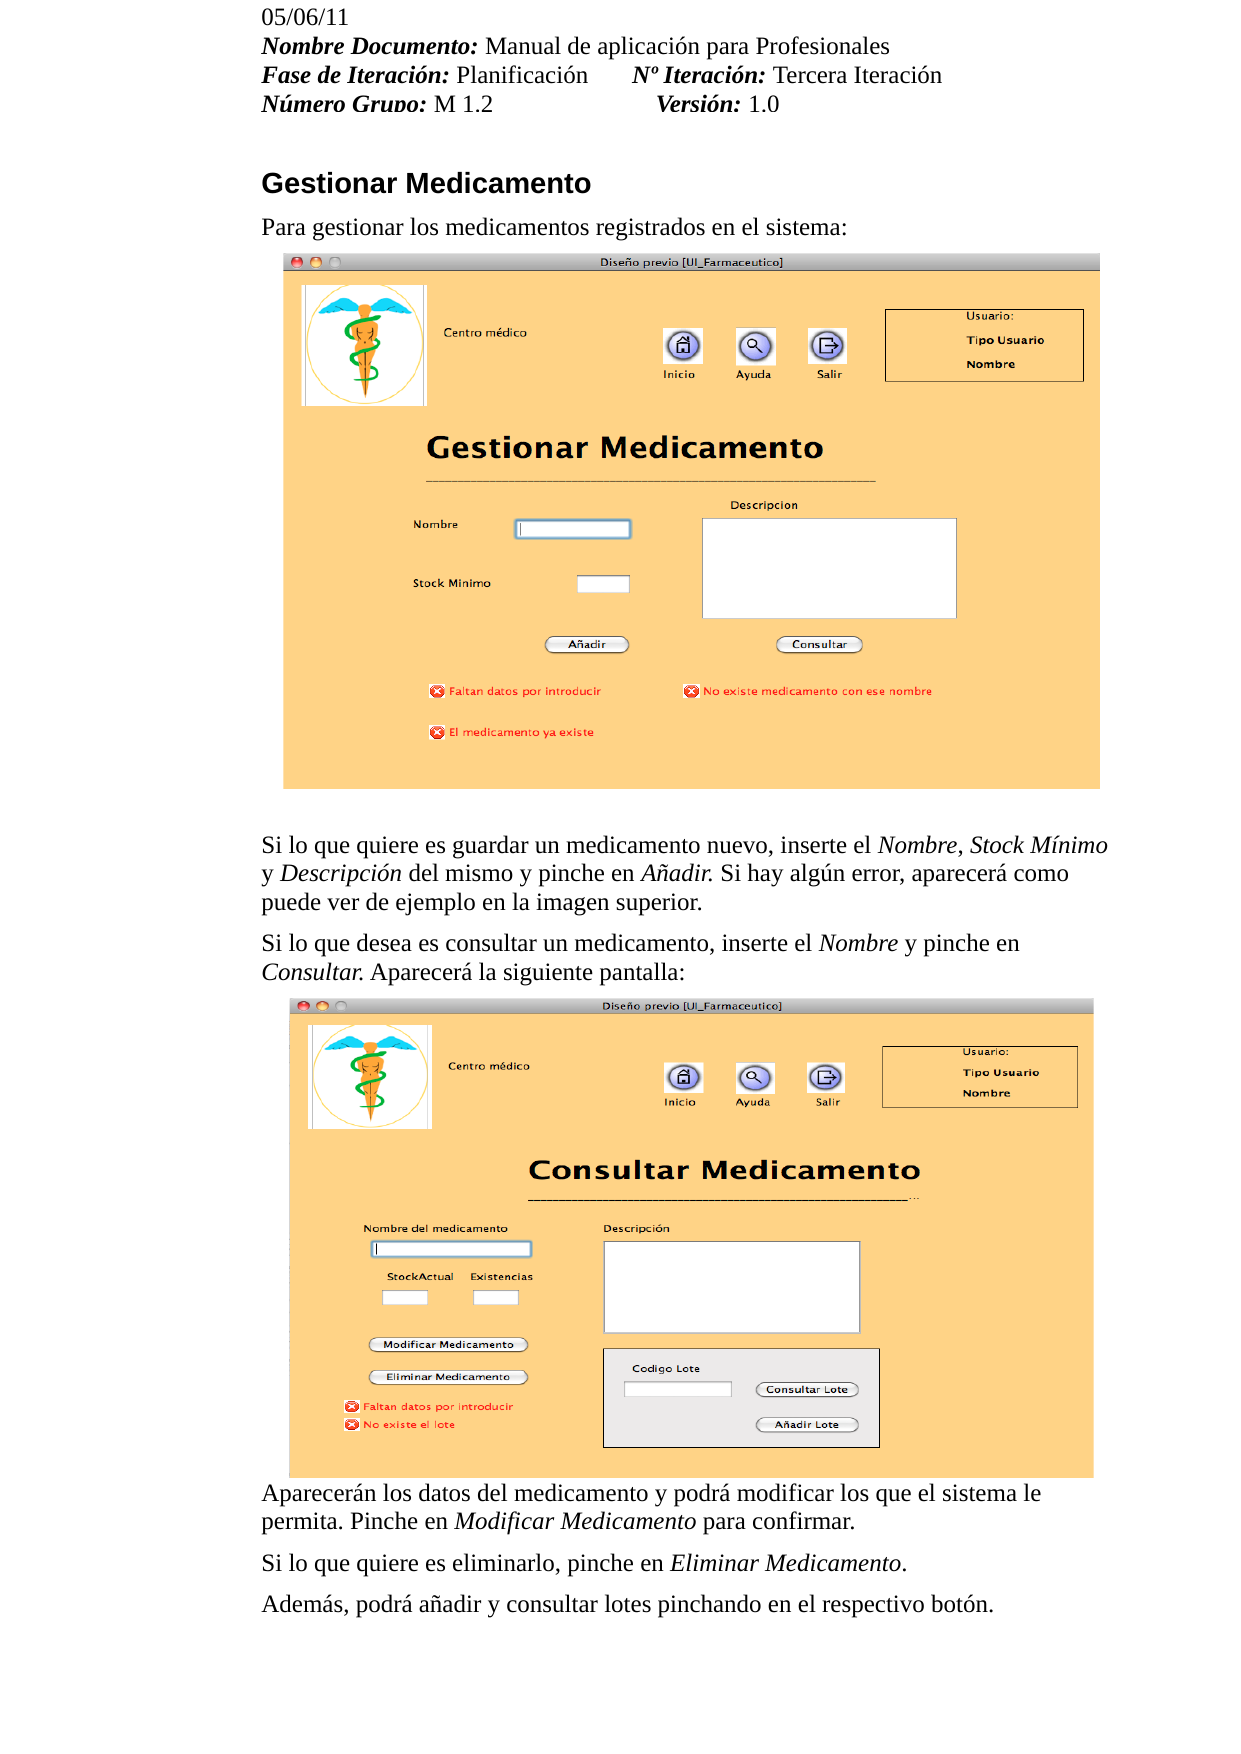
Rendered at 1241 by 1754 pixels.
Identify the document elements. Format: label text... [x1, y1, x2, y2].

subtitle Gestionar Medicamento [261, 166, 1122, 200]
text Para gestionar los medicamentos registrados en el sistema: [261, 212, 1122, 241]
text Además, podrá añadir y consultar lotes pinchando en el respectivo botón. [261, 1589, 1122, 1618]
picture [283, 253, 1100, 789]
text Si lo que quiere es eliminarlo, pinche en Eliminar Medicamento. [261, 1548, 1122, 1576]
text Si lo que quiere es guardar un medicamento nuevo, inserte el Nombre, Stock Mínimo y Descripción del mismo y pinche en Añadir. Si hay algún error, aparecerá como puede ver de ejemplo en la imagen superior. [261, 830, 1122, 916]
text Aparecerán los datos del medicamento y podrá modificar los que el sistema le permita. Pinche en Modificar Medicamento para confirmar. [261, 998, 1122, 1535]
text Si lo que desea es consultar un medicamento, inserte el Nombre y pinche en Consultar. Aparecerá la siguiente pantalla: [261, 928, 1122, 986]
picture [289, 998, 1094, 1478]
